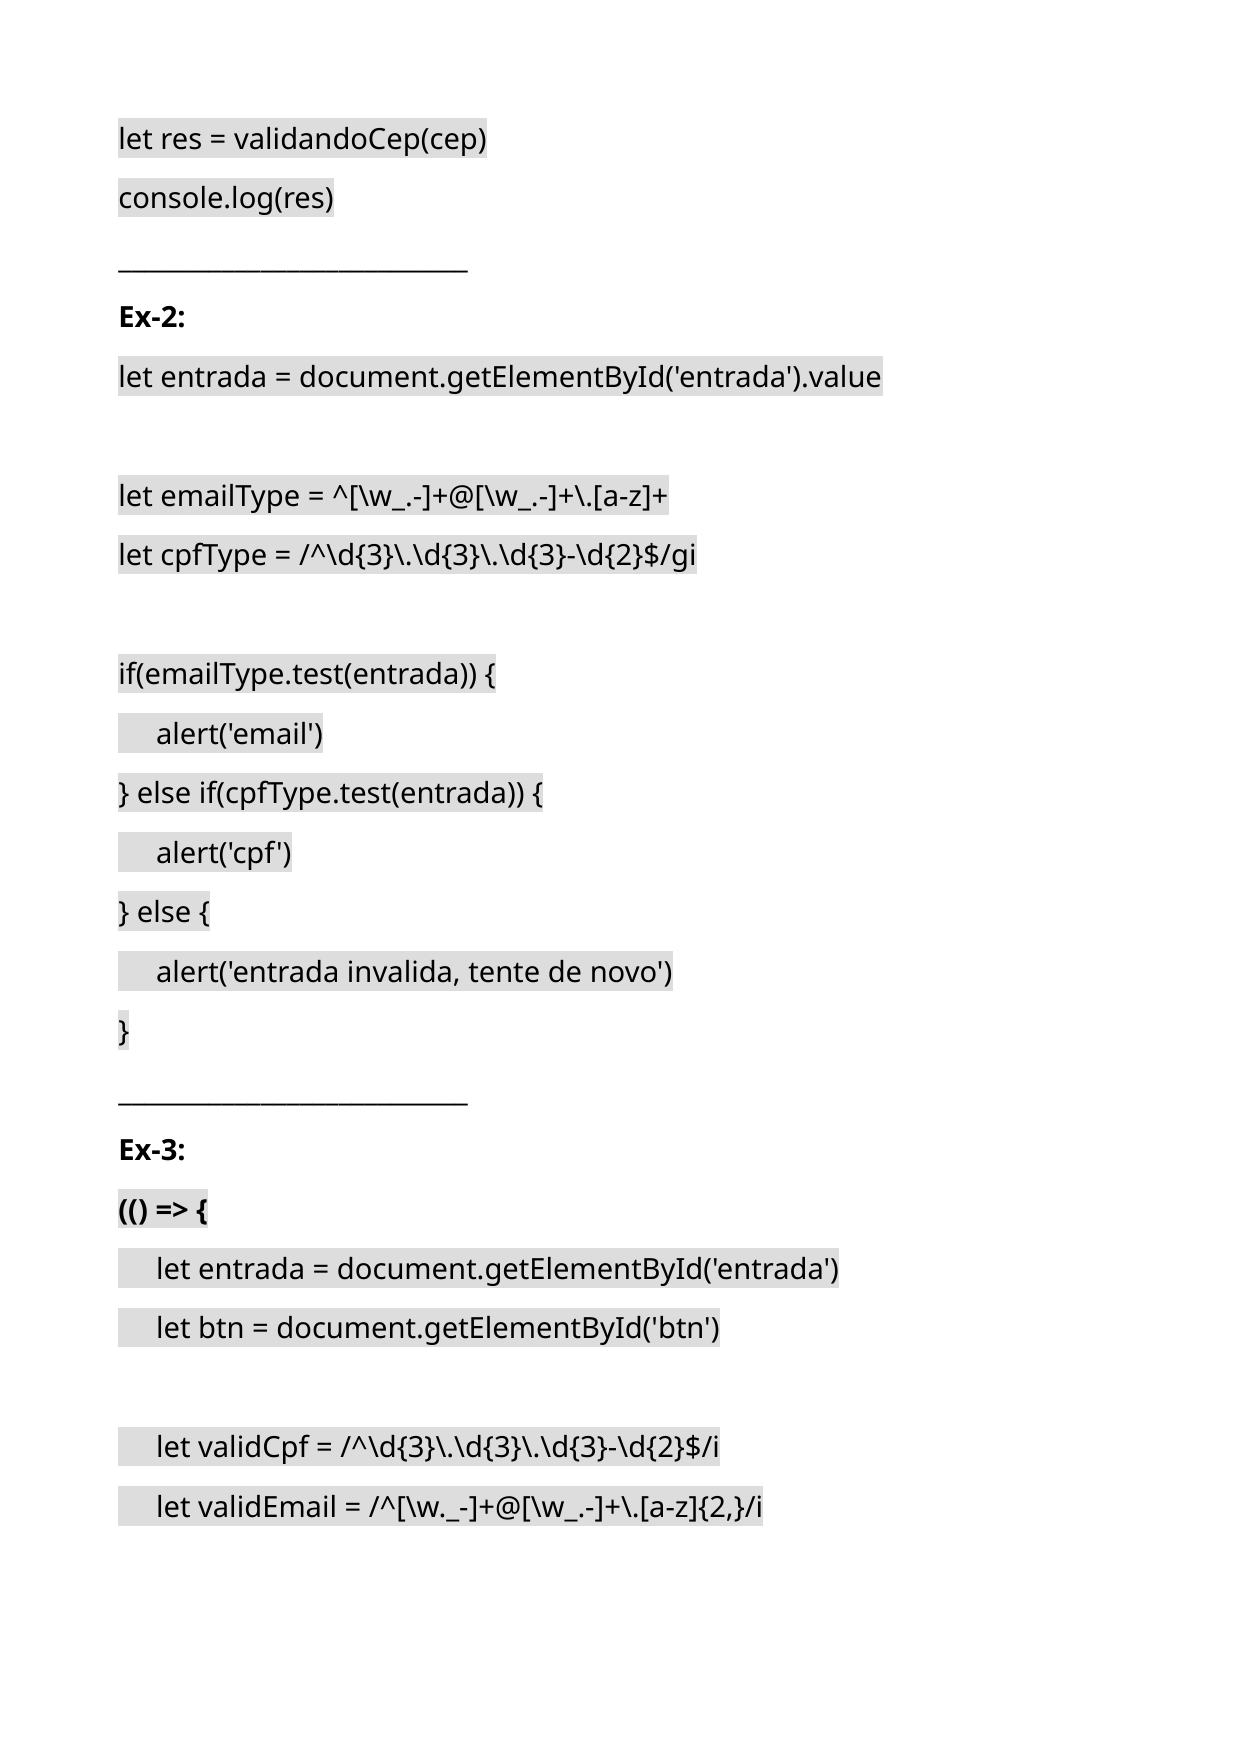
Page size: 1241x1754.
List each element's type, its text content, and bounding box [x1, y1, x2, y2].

text let btn = document.getElementById('btn') [118, 1308, 1122, 1347]
text ___________________________ [118, 237, 1122, 277]
text } else { [118, 891, 1122, 931]
text let validCpf = /^\d{3}\.\d{3}\.\d{3}-\d{2}$/i [118, 1427, 1122, 1466]
text Ex-2: [118, 297, 1122, 336]
text alert('entrada invalida, tente de novo') [118, 951, 1122, 991]
text Ex-3: [118, 1129, 1122, 1169]
text (() => { [118, 1189, 1122, 1228]
text console.log(res) [118, 178, 1122, 217]
text let emailType = ^[\w_.-]+@[\w_.-]+\.[a-z]+ [118, 475, 1122, 515]
text let validEmail = /^[\w._-]+@[\w_.-]+\.[a-z]{2,}/i [118, 1486, 1122, 1526]
text let entrada = document.getElementById('entrada') [118, 1248, 1122, 1288]
text } [118, 1010, 1122, 1050]
text let entrada = document.getElementById('entrada').value [118, 356, 1122, 396]
text if(emailType.test(entrada)) { [118, 653, 1122, 693]
text ___________________________ [118, 1070, 1122, 1109]
text alert('cpf') [118, 832, 1122, 872]
text } else if(cpfType.test(entrada)) { [118, 772, 1122, 812]
text let res = validandoCep(cep) [118, 118, 1122, 158]
text alert('email') [118, 713, 1122, 753]
text let cpfType = /^\d{3}\.\d{3}\.\d{3}-\d{2}$/gi [118, 534, 1122, 574]
